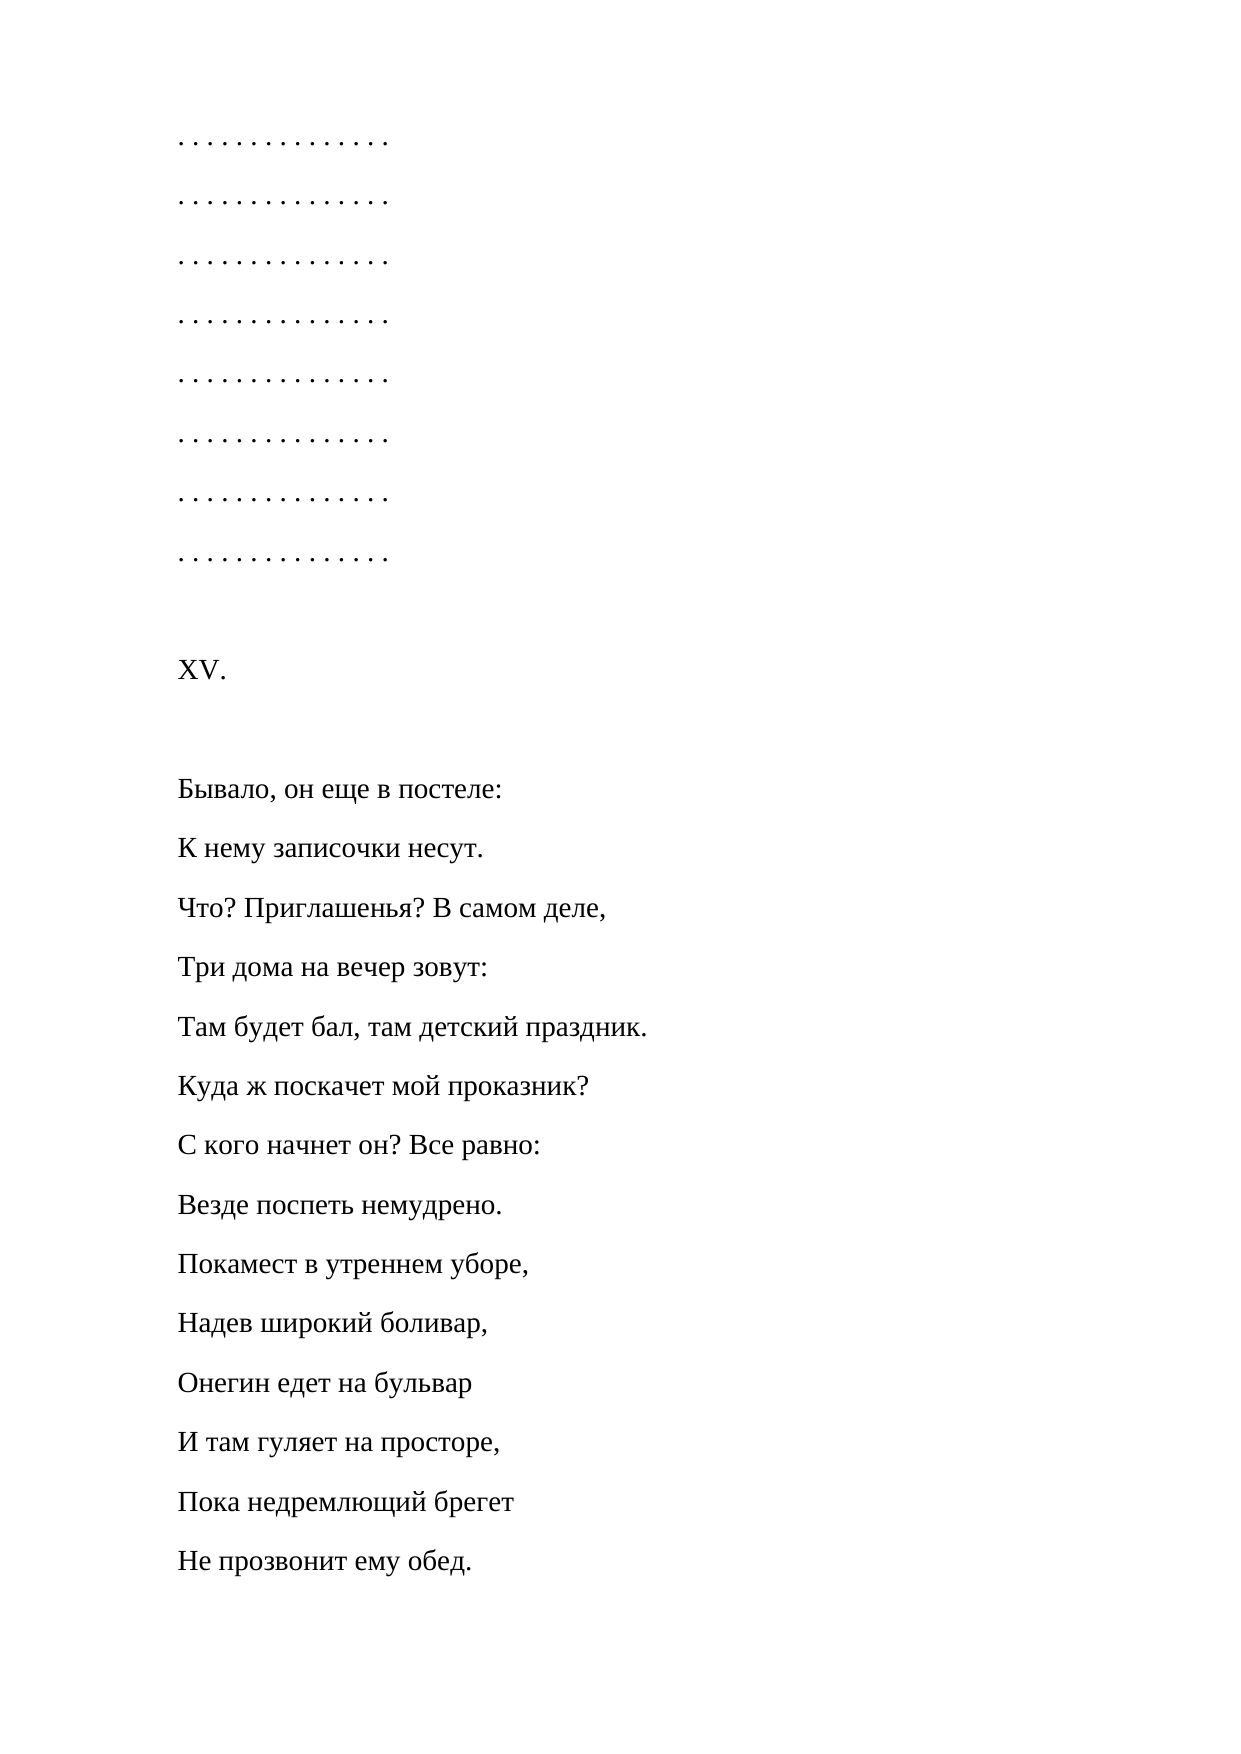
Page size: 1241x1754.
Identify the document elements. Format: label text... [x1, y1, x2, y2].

text . . . . . . . . . . . . . . . [177, 474, 1152, 508]
text Пока недремлющий брегет [177, 1484, 1152, 1517]
text Бывало, он еще в постеле: [177, 771, 1152, 805]
text Покамест в утреннем уборе, [177, 1246, 1152, 1280]
text . . . . . . . . . . . . . . . [177, 237, 1152, 270]
text Не прозвонит ему обед. [177, 1543, 1152, 1577]
text Что? Приглашенья? В самом деле, [177, 890, 1152, 923]
text . . . . . . . . . . . . . . . [177, 177, 1152, 211]
text Надев широкий боливар, [177, 1306, 1152, 1339]
text С кого начнет он? Все равно: [177, 1127, 1152, 1161]
text Куда ж поскачет мой проказник? [177, 1068, 1152, 1102]
text . . . . . . . . . . . . . . . [177, 118, 1152, 152]
text Три дома на вечер зовут: [177, 949, 1152, 983]
text . . . . . . . . . . . . . . . [177, 356, 1152, 389]
text Везде поспеть немудрено. [177, 1187, 1152, 1220]
text И там гуляет на просторе, [177, 1424, 1152, 1458]
text К нему записочки несут. [177, 831, 1152, 864]
text . . . . . . . . . . . . . . . [177, 296, 1152, 330]
text . . . . . . . . . . . . . . . [177, 534, 1152, 567]
text . . . . . . . . . . . . . . . [177, 415, 1152, 448]
text Онегин едет на бульвар [177, 1365, 1152, 1398]
text XV. [177, 652, 1152, 686]
text Там будет бал, там детский праздник. [177, 1009, 1152, 1042]
